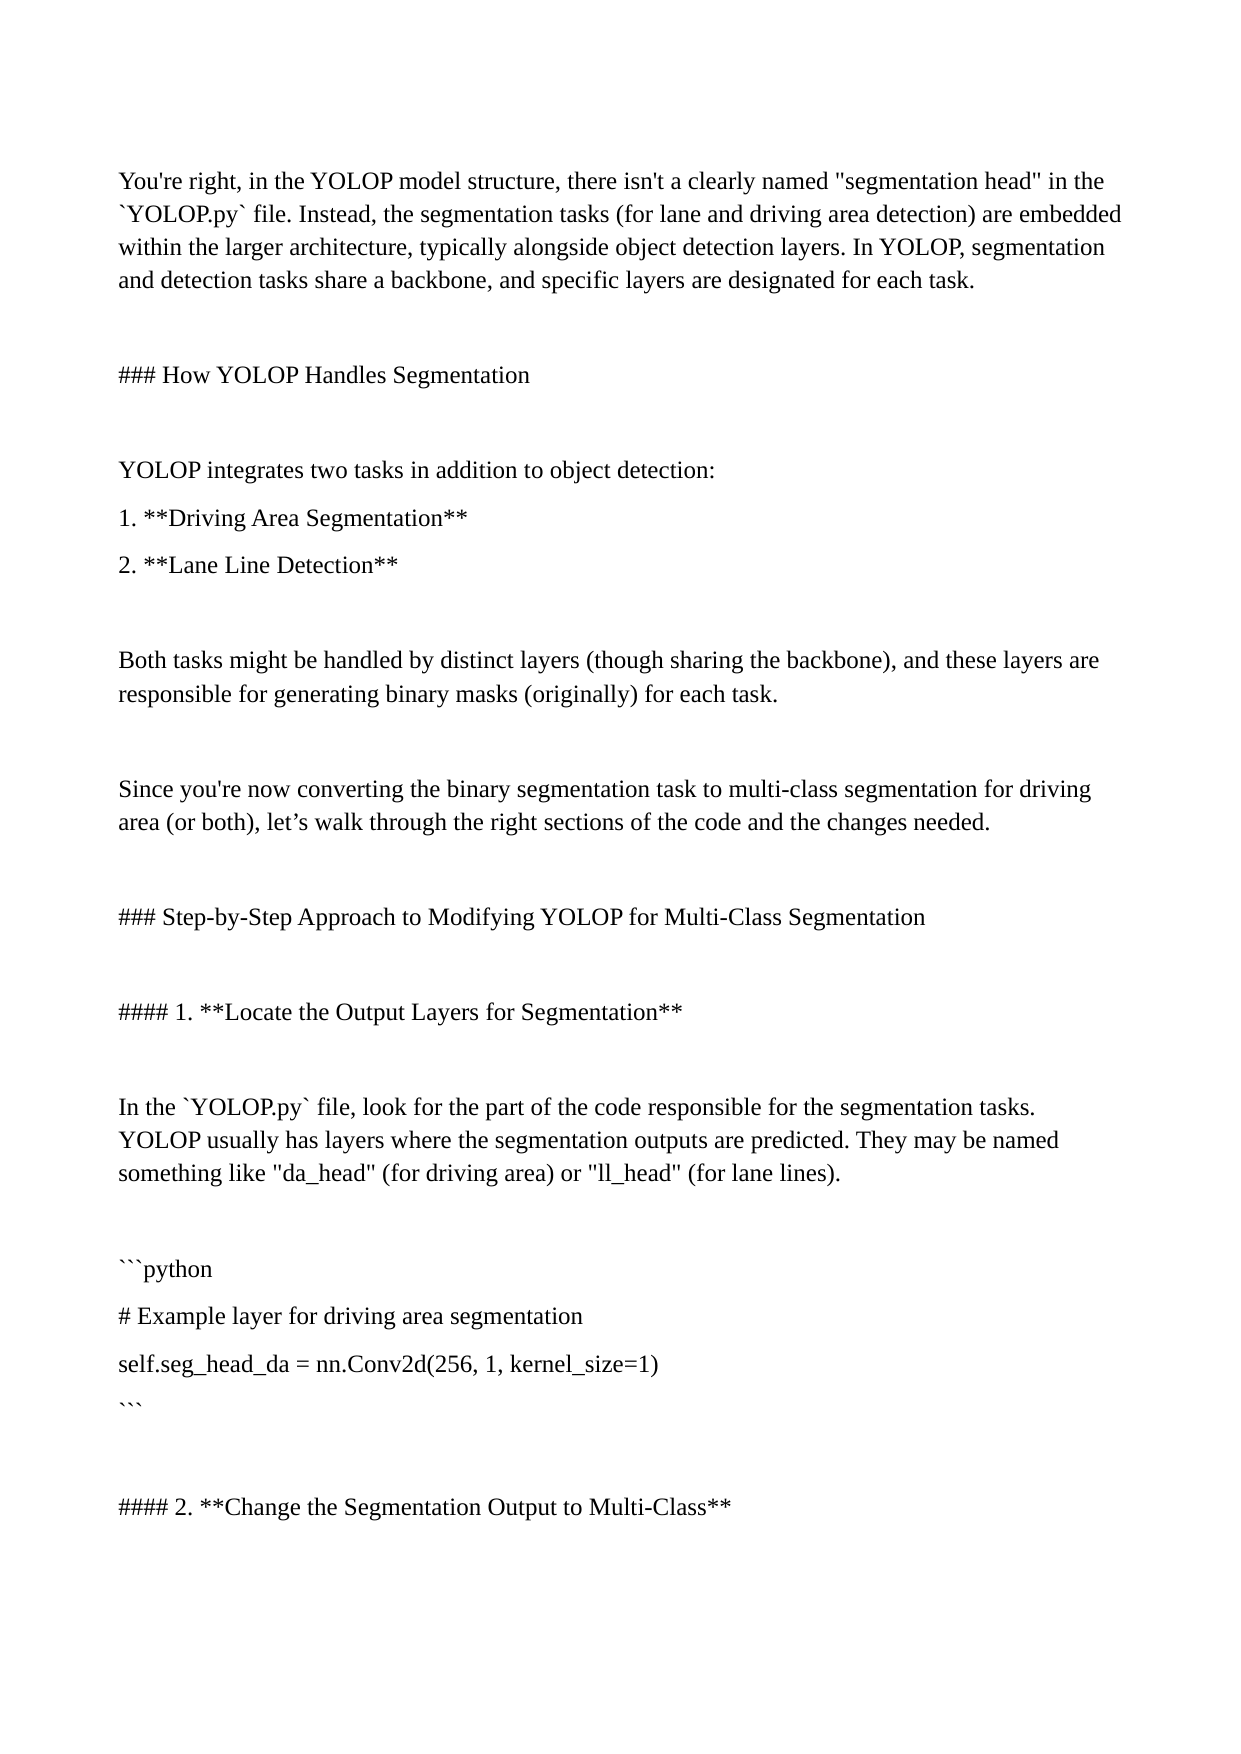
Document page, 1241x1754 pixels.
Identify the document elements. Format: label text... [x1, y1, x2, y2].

text Since you're now converting the binary segmentation task to multi-class segmentation for driving area (or both), let’s walk through the right sections of the code and the changes needed. [118, 774, 1122, 836]
text In the `YOLOP.py` file, look for the part of the code responsible for the segmentation tasks. YOLOP usually has layers where the segmentation outputs are predicted. They may be named something like "da_head" (for driving area) or "ll_head" (for lane lines). [118, 1092, 1122, 1187]
text 1. **Driving Area Segmentation** [118, 503, 1122, 532]
text 2. **Lane Line Detection** [118, 550, 1122, 579]
text #### 2. **Change the Segmentation Output to Multi-Class** [118, 1492, 1122, 1521]
text ### Step-by-Step Approach to Modifying YOLOP for Multi-Class Segmentation [118, 902, 1122, 931]
text ``` [118, 1397, 1122, 1425]
text ```python [118, 1254, 1122, 1282]
text Both tasks might be handled by distinct layers (though sharing the backbone), and these layers are responsible for generating binary masks (originally) for each task. [118, 646, 1122, 707]
text # Example layer for driving area segmentation [118, 1301, 1122, 1330]
text self.seg_head_da = nn.Conv2d(256, 1, kernel_size=1) [118, 1349, 1122, 1378]
text You're right, in the YOLOP model structure, there isn't a clearly named "segmentation head" in the `YOLOP.py` file. Instead, the segmentation tasks (for lane and driving area detection) are embedded within the larger architecture, typically alongside object detection layers. In YOLOP, segmentation and detection tasks share a backbone, and specific layers are designated for each task. [118, 166, 1122, 293]
text ### How YOLOP Handles Segmentation [118, 360, 1122, 389]
text #### 1. **Locate the Output Layers for Segmentation** [118, 997, 1122, 1026]
text YOLOP integrates two tasks in addition to object detection: [118, 455, 1122, 484]
